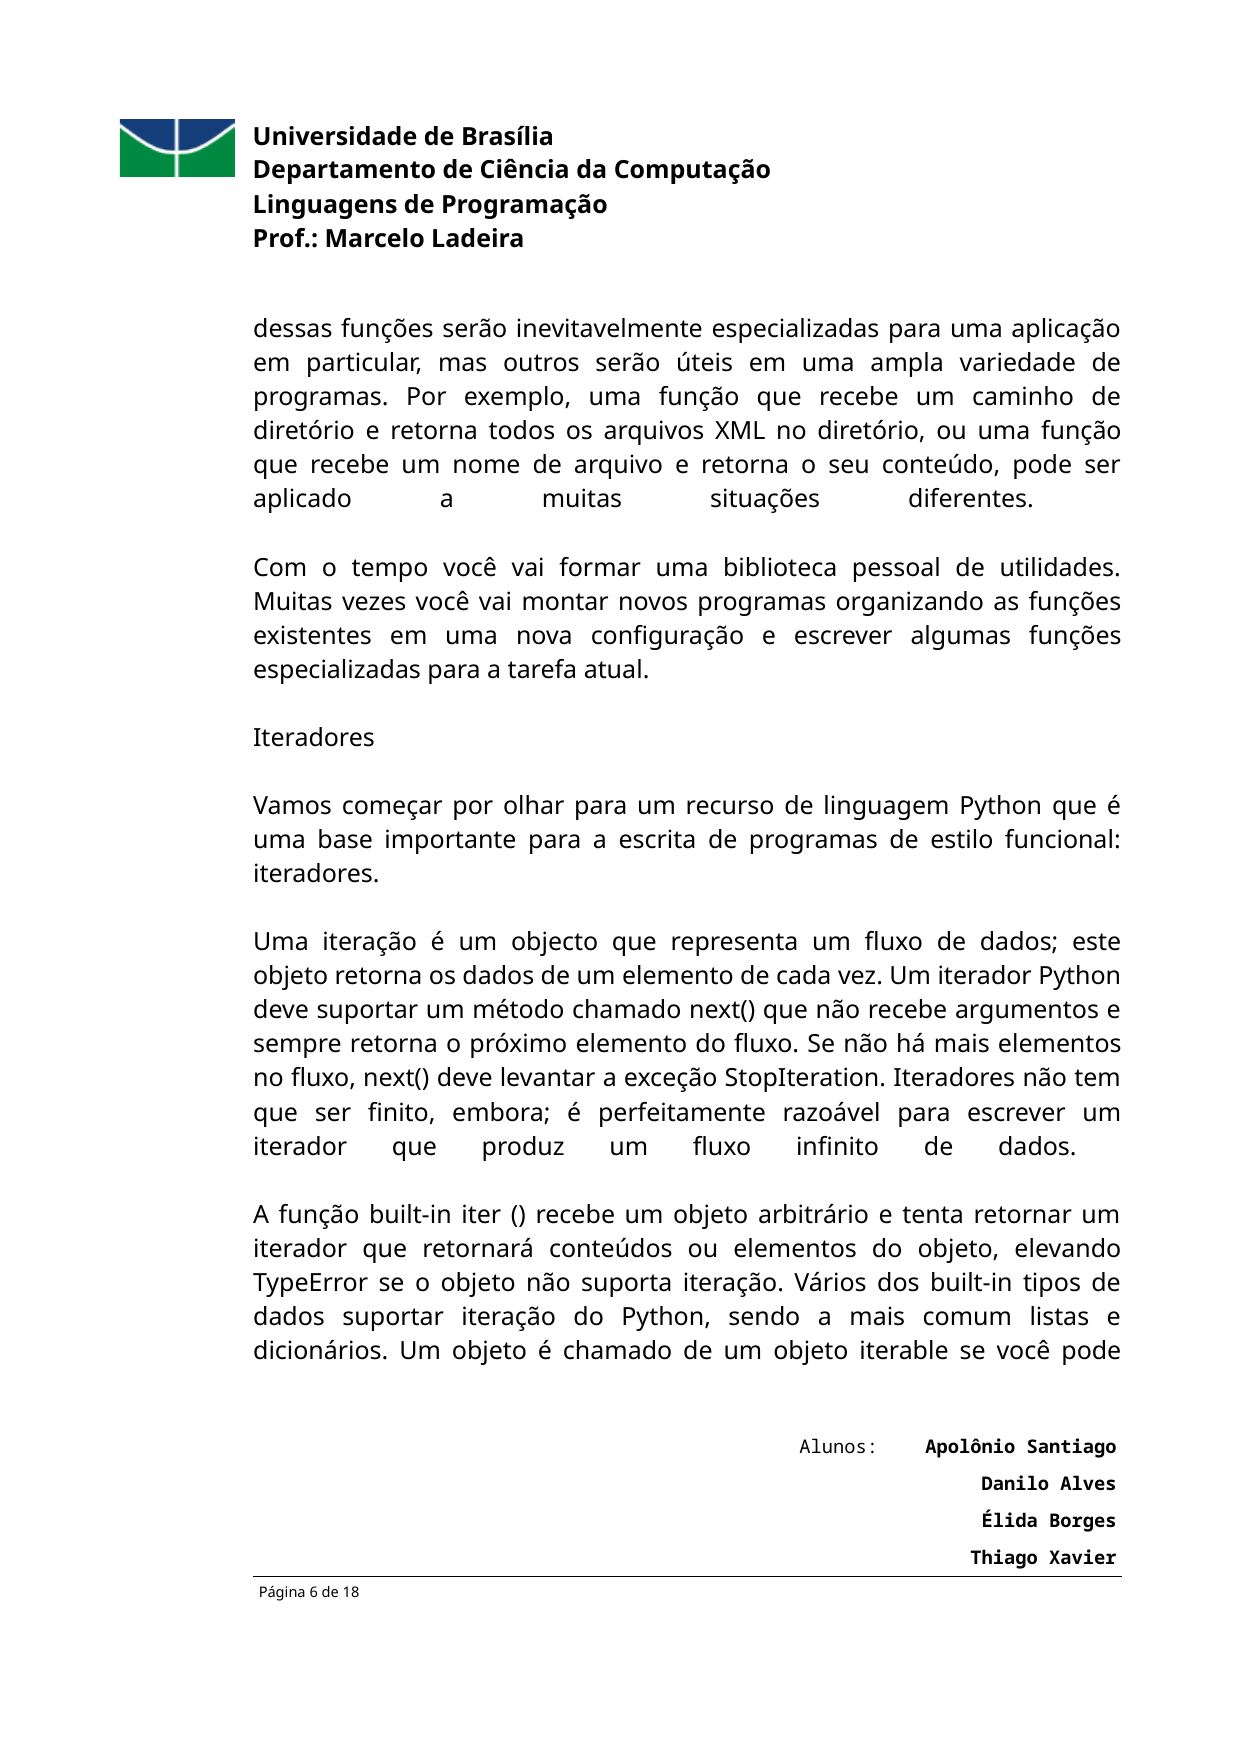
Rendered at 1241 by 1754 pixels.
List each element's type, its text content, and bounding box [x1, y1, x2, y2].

picture [119, 119, 235, 177]
text Vamos começar por olhar para um recurso de linguagem Python que é uma base importante para a escrita de programas de estilo funcional: iteradores. Uma iteração é um objecto que representa um fluxo de dados; este objeto retorna os dados de um elemento de cada vez. Um iterador Python deve suportar um método chamado next() que não recebe argumentos e sempre retorna o próximo elemento do fluxo. Se não há mais elementos no fluxo, next() deve levantar a exceção StopIteration. Iteradores não tem que ser finito, embora; é perfeitamente razoável para escrever um iterador que produz um fluxo infinito de dados. A função built-in iter () recebe um objeto arbitrário e tenta retornar um iterador que retornará conteúdos ou elementos do objeto, elevando TypeError se o objeto não suporta iteração. Vários dos built-in tipos de dados suportar iteração do Python, sendo a mais comum listas e dicionários. Um objeto é chamado de um objeto iterable se você pode [253, 788, 1122, 1367]
text dessas funções serão inevitavelmente especializadas para uma aplicação em particular, mas outros serão úteis em uma ampla variedade de programas. Por exemplo, uma função que recebe um caminho de diretório e retorna todos os arquivos XML no diretório, ou uma função que recebe um nome de arquivo e retorna o seu conteúdo, pode ser aplicado a muitas situações diferentes. Com o tempo você vai formar uma biblioteca pessoal de utilidades. Muitas vezes você vai montar novos programas organizando as funções existentes em uma nova configuração e escrever algumas funções especializadas para a tarefa atual. [253, 311, 1122, 685]
text Iteradores [253, 719, 1122, 753]
